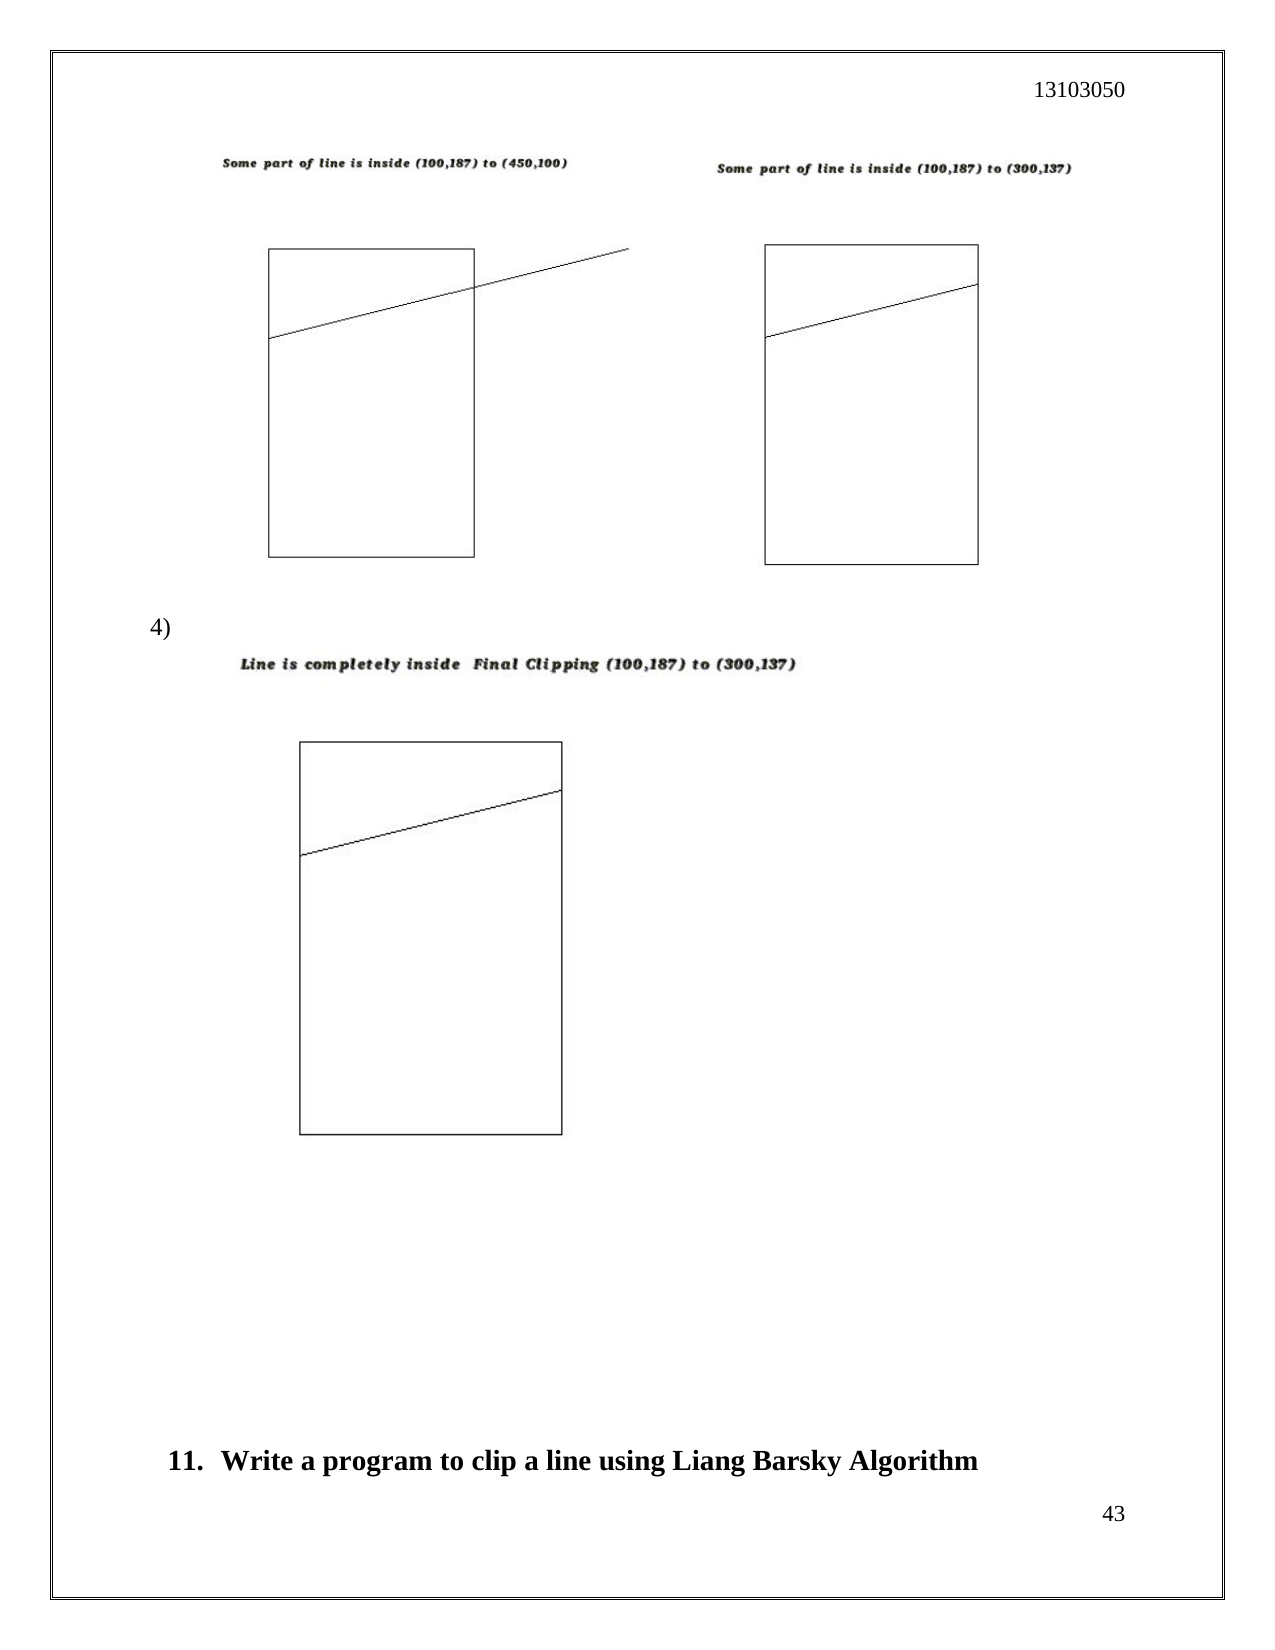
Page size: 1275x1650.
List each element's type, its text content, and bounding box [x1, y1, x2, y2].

text 4) [150, 612, 1125, 641]
table_header Write a program to clip a line using Liang Barsky Algorithm [215, 1438, 1112, 1485]
picture [226, 646, 818, 1159]
picture [220, 155, 637, 568]
picture [706, 159, 1082, 579]
table_header 11. [162, 1438, 215, 1485]
